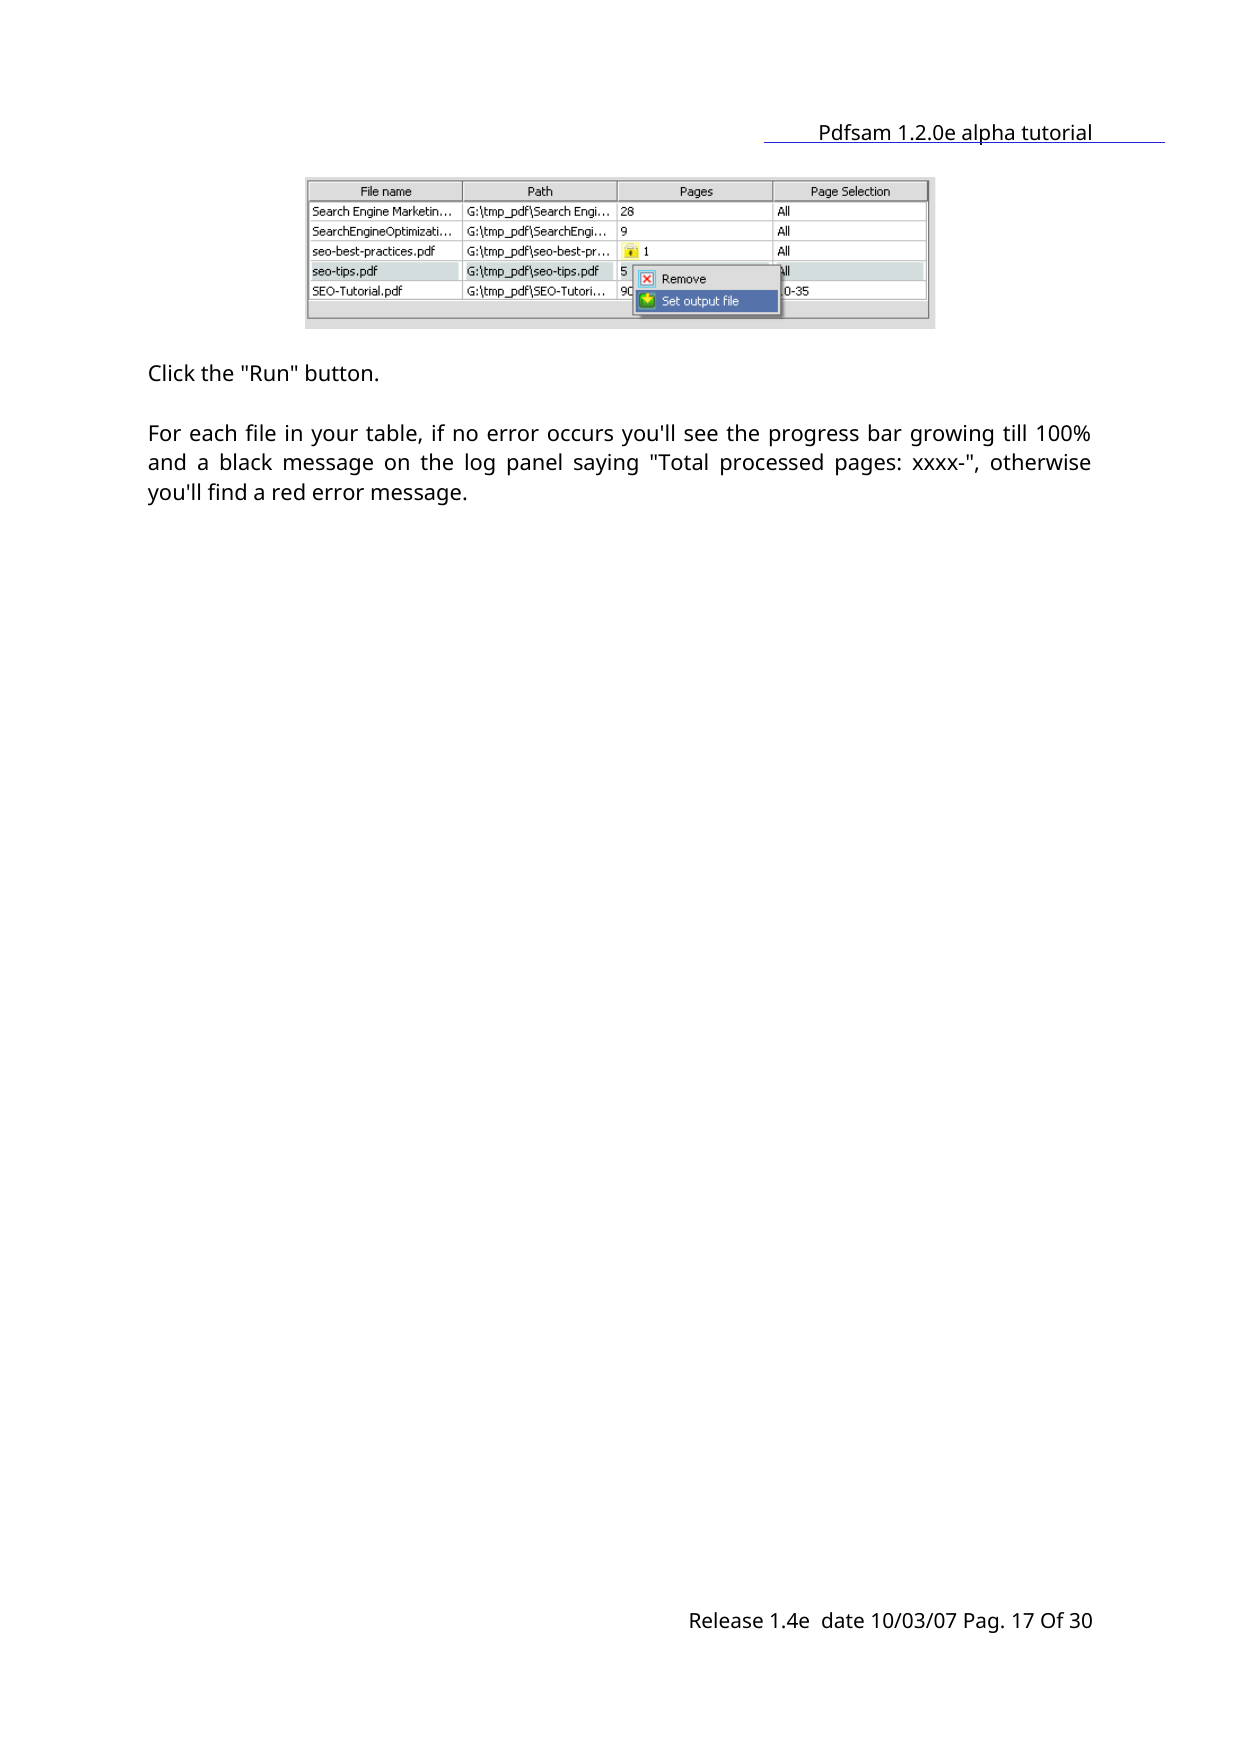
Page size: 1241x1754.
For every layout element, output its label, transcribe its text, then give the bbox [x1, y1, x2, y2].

text For each file in your table, if no error occurs you'll see the progress bar growing till 100% and a black message on the log panel saying "Total processed pages: xxxx-", otherwise you'll find a red error message. [148, 418, 1093, 507]
text Click the "Run" button. [148, 358, 1093, 388]
